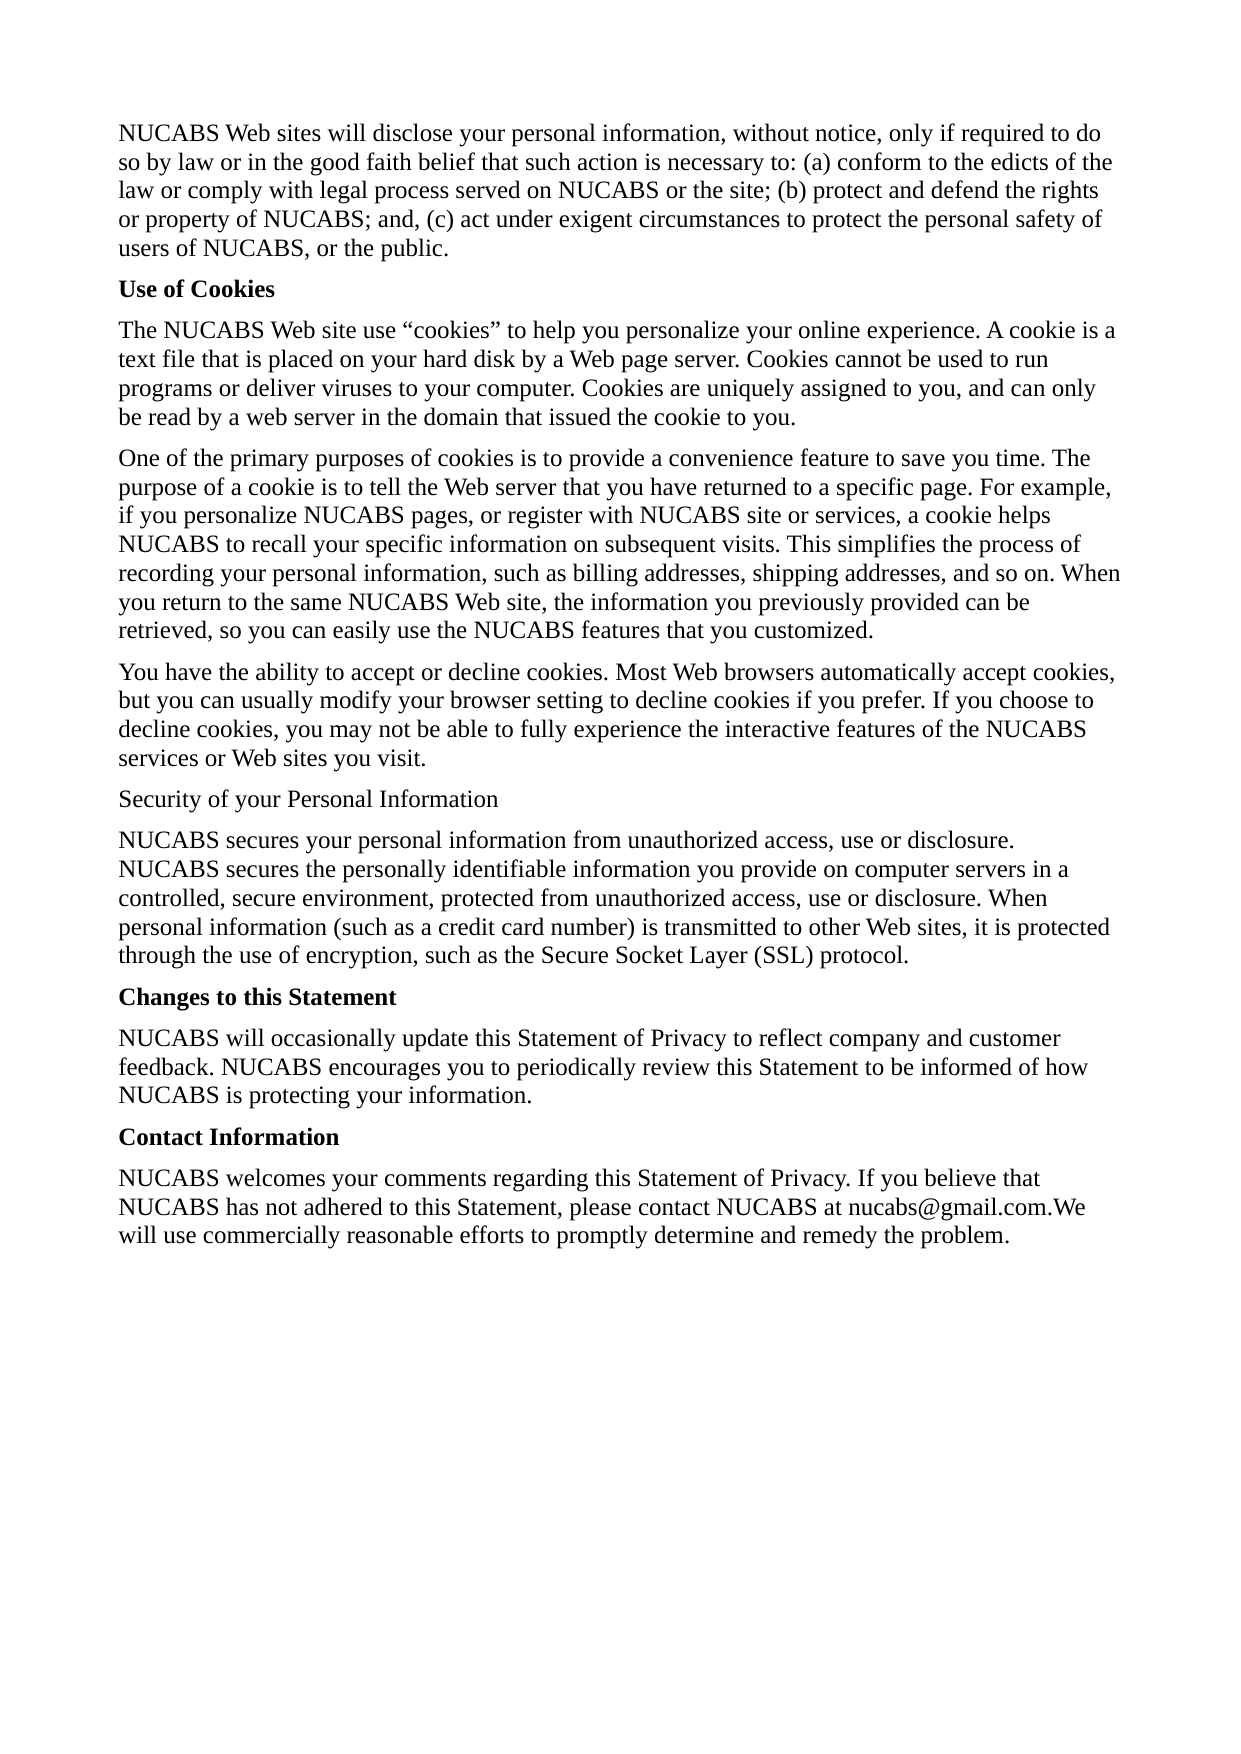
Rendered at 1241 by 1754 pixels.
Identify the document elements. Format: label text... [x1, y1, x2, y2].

text NUCABS welcomes your comments regarding this Statement of Privacy. If you believe that NUCABS has not adhered to this Statement, please contact NUCABS at nucabs@gmail.com.We will use commercially reasonable efforts to promptly determine and remedy the problem. [118, 1163, 1122, 1249]
text Use of Cookies [118, 274, 1122, 303]
text NUCABS secures your personal information from unauthorized access, use or disclosure. NUCABS secures the personally identifiable information you provide on computer servers in a controlled, secure environment, protected from unauthorized access, use or disclosure. When personal information (such as a credit card number) is transmitted to other Web sites, it is protected through the use of encryption, such as the Secure Socket Layer (SSL) protocol. [118, 826, 1122, 969]
text You have the ability to accept or decline cookies. Most Web browsers automatically accept cookies, but you can usually modify your browser setting to decline cookies if you prefer. If you choose to decline cookies, you may not be able to fully experience the interactive features of the NUCABS services or Web sites you visit. [118, 657, 1122, 772]
text Security of your Personal Information [118, 784, 1122, 813]
text NUCABS Web sites will disclose your personal information, without notice, only if required to do so by law or in the good faith belief that such action is necessary to: (a) conform to the edicts of the law or comply with legal process served on NUCABS or the site; (b) protect and defend the rights or property of NUCABS; and, (c) act under exigent circumstances to protect the personal safety of users of NUCABS, or the public. [118, 118, 1122, 262]
text One of the primary purposes of cookies is to provide a convenience feature to save you time. The purpose of a cookie is to tell the Web server that you have returned to a specific page. For example, if you personalize NUCABS pages, or register with NUCABS site or services, a cookie helps NUCABS to recall your specific information on subsequent visits. This simplifies the process of recording your personal information, such as billing addresses, shipping addresses, and so on. When you return to the same NUCABS Web site, the information you previously provided can be retrieved, so you can easily use the NUCABS features that you customized. [118, 443, 1122, 644]
text Contact Information [118, 1122, 1122, 1151]
text The NUCABS Web site use “cookies” to help you personalize your online experience. A cookie is a text file that is placed on your hard disk by a Web page server. Cookies cannot be used to run programs or deliver viruses to your computer. Cookies are uniquely assigned to you, and can only be read by a web server in the domain that issued the cookie to you. [118, 316, 1122, 431]
text Changes to this Statement [118, 982, 1122, 1011]
text NUCABS will occasionally update this Statement of Privacy to reflect company and customer feedback. NUCABS encourages you to periodically review this Statement to be informed of how NUCABS is protecting your information. [118, 1023, 1122, 1109]
